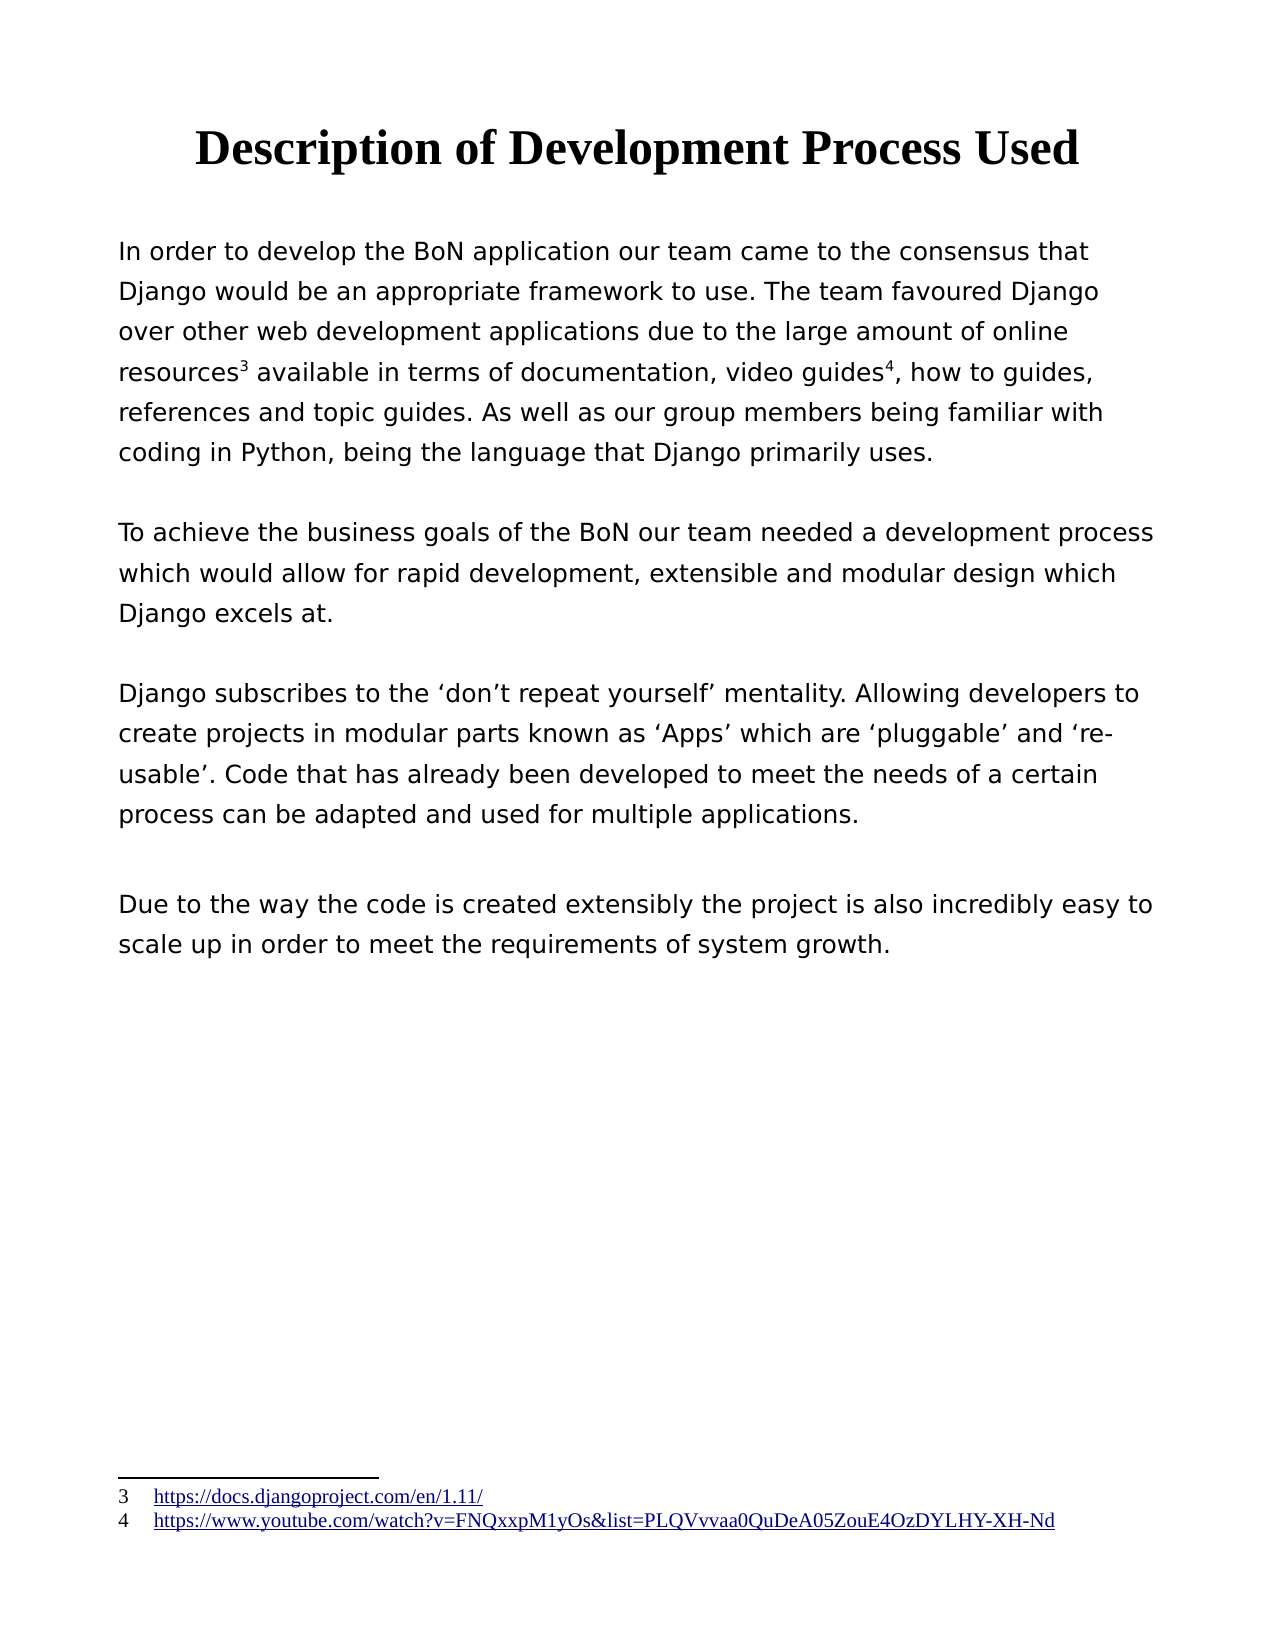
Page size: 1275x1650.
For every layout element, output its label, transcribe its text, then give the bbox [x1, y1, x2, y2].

text To achieve the business goals of the BoN our team needed a development process which would allow for rapid development, extensible and modular design which Django excels at. Django subscribes to the ‘don’t repeat yourself’ mentality. Allowing developers to create projects in modular parts known as ‘Apps’ which are ‘pluggable’ and ‘re-usable’. Code that has already been developed to meet the needs of a certain process can be adapted and used for multiple applications. [118, 519, 1157, 829]
text Due to the way the code is created extensibly the project is also incredibly easy to scale up in order to meet the requirements of system growth. [118, 890, 1157, 959]
subtitle Description of Development Process Used [118, 118, 1157, 176]
text https://docs.djangoproject.com/en/1.11/ [118, 1484, 1157, 1508]
text In order to develop the BoN application our team came to the consensus that Django would be an appropriate framework to use. The team favoured Django over other web development applications due to the large amount of online resources available in terms of documentation, video guides, how to guides, references and topic guides. As well as our group members being familiar with coding in Python, being the language that Django primarily uses. [118, 237, 1157, 467]
text https://www.youtube.com/watch?v=FNQxxpM1yOs&list=PLQVvvaa0QuDeA05ZouE4OzDYLHY-XH-Nd [118, 1508, 1157, 1532]
